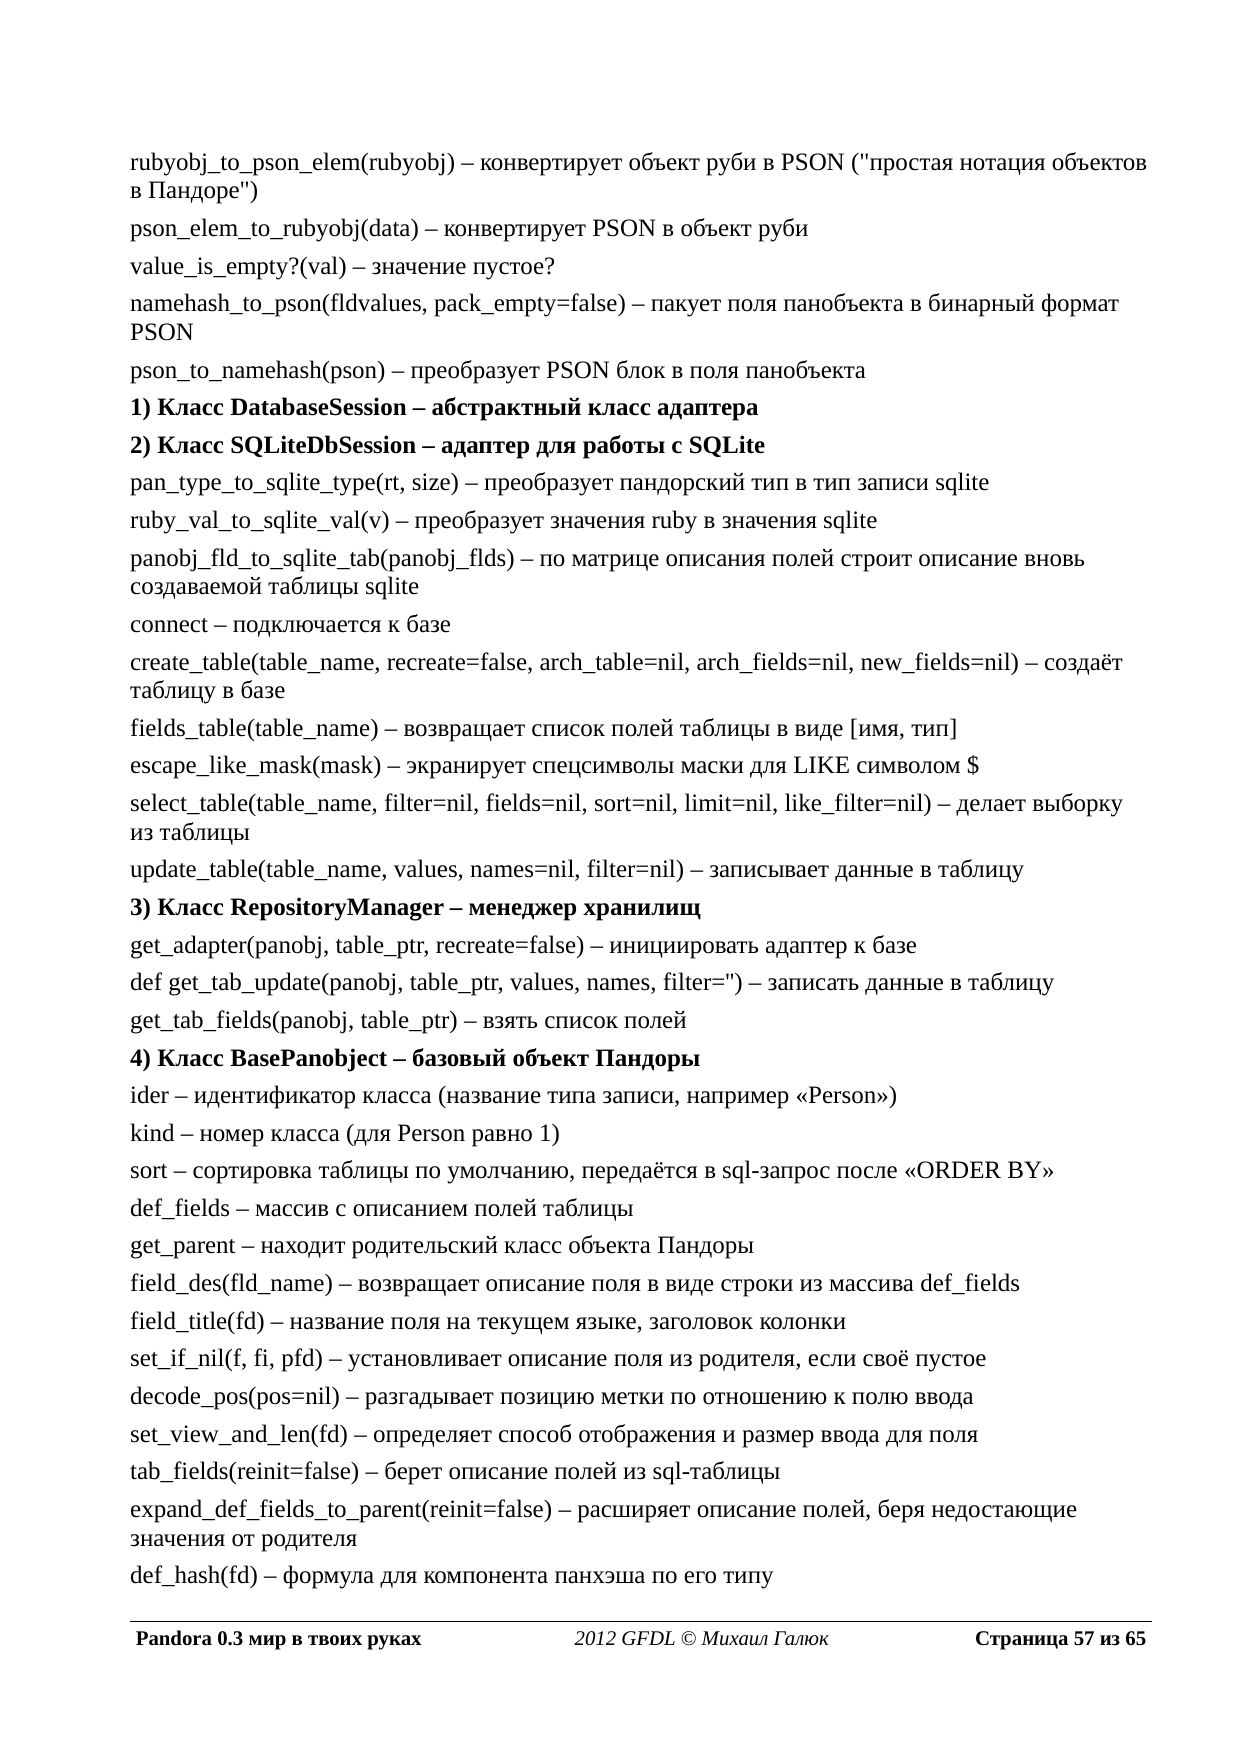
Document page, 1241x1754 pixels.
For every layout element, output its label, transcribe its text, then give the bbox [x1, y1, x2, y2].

text get_parent – находит родительский класс объекта Пандоры [130, 1231, 1152, 1259]
text namehash_to_pson(fldvalues, pack_empty=false) – пакует поля панобъекта в бинарный формат PSON [130, 288, 1152, 346]
text def_fields – массив с описанием полей таблицы [130, 1193, 1152, 1222]
text create_table(table_name, recreate=false, arch_table=nil, arch_fields=nil, new_fields=nil) – создаёт таблицу в базе [130, 647, 1152, 704]
text get_tab_fields(panobj, table_ptr) – взять список полей [130, 1005, 1152, 1034]
text ider – идентификатор класса (название типа записи, например «Person») [130, 1080, 1152, 1109]
text field_des(fld_name) – возвращает описание поля в виде строки из массива def_fields [130, 1268, 1152, 1297]
text 1) Класс DatabaseSession – абстрактный класс адаптера [130, 392, 1152, 421]
text tab_fields(reinit=false) – берет описание полей из sql-таблицы [130, 1456, 1152, 1485]
text select_table(table_name, filter=nil, fields=nil, sort=nil, limit=nil, like_filter=nil) – делает выборку из таблицы [130, 788, 1152, 846]
text 3) Класс RepositoryManager – менеджер хранилищ [130, 892, 1152, 921]
text get_adapter(panobj, table_ptr, recreate=false) – инициировать адаптер к базе [130, 930, 1152, 958]
text expand_def_fields_to_parent(reinit=false) – расширяет описание полей, беря недостающие значения от родителя [130, 1494, 1152, 1551]
text 4) Класс BasePanobject – базовый объект Пандоры [130, 1043, 1152, 1071]
text pan_type_to_sqlite_type(rt, size) – преобразует пандорский тип в тип записи sqlite [130, 467, 1152, 496]
text pson_to_namehash(pson) – преобразует PSON блок в поля панобъекта [130, 355, 1152, 383]
text rubyobj_to_pson_elem(rubyobj) – конвертирует объект руби в PSON ("простая нотация объектов в Пандоре") [130, 147, 1152, 204]
text def_hash(fd) – формула для компонента панхэша по его типу [130, 1560, 1152, 1589]
text kind – номер класса (для Person равно 1) [130, 1118, 1152, 1147]
text fields_table(table_name) – возвращает список полей таблицы в виде [имя, тип] [130, 713, 1152, 742]
text def get_tab_update(panobj, table_ptr, values, names, filter='') – записать данные в таблицу [130, 967, 1152, 996]
text escape_like_mask(mask) – экранирует спецсимволы маски для LIKE символом $ [130, 751, 1152, 779]
text sort – сортировка таблицы по умолчанию, передаётся в sql-запрос после «ORDER BY» [130, 1155, 1152, 1184]
text pson_elem_to_rubyobj(data) – конвертирует PSON в объект руби [130, 213, 1152, 242]
text field_title(fd) – название поля на текущем языке, заголовок колонки [130, 1306, 1152, 1334]
text connect – подключается к базе [130, 609, 1152, 638]
text update_table(table_name, values, names=nil, filter=nil) – записывает данные в таблицу [130, 854, 1152, 883]
text set_view_and_len(fd) – определяет способ отображения и размер ввода для поля [130, 1419, 1152, 1447]
text decode_pos(pos=nil) – разгадывает позицию метки по отношению к полю ввода [130, 1381, 1152, 1410]
text value_is_empty?(val) – значение пустое? [130, 251, 1152, 279]
text set_if_nil(f, fi, pfd) – установливает описание поля из родителя, если своё пустое [130, 1343, 1152, 1372]
text 2) Класс SQLiteDbSession – адаптер для работы с SQLite [130, 430, 1152, 459]
text panobj_fld_to_sqlite_tab(panobj_flds) – по матрице описания полей строит описание вновь создаваемой таблицы sqlite [130, 543, 1152, 600]
text ruby_val_to_sqlite_val(v) – преобразует значения ruby в значения sqlite [130, 505, 1152, 534]
